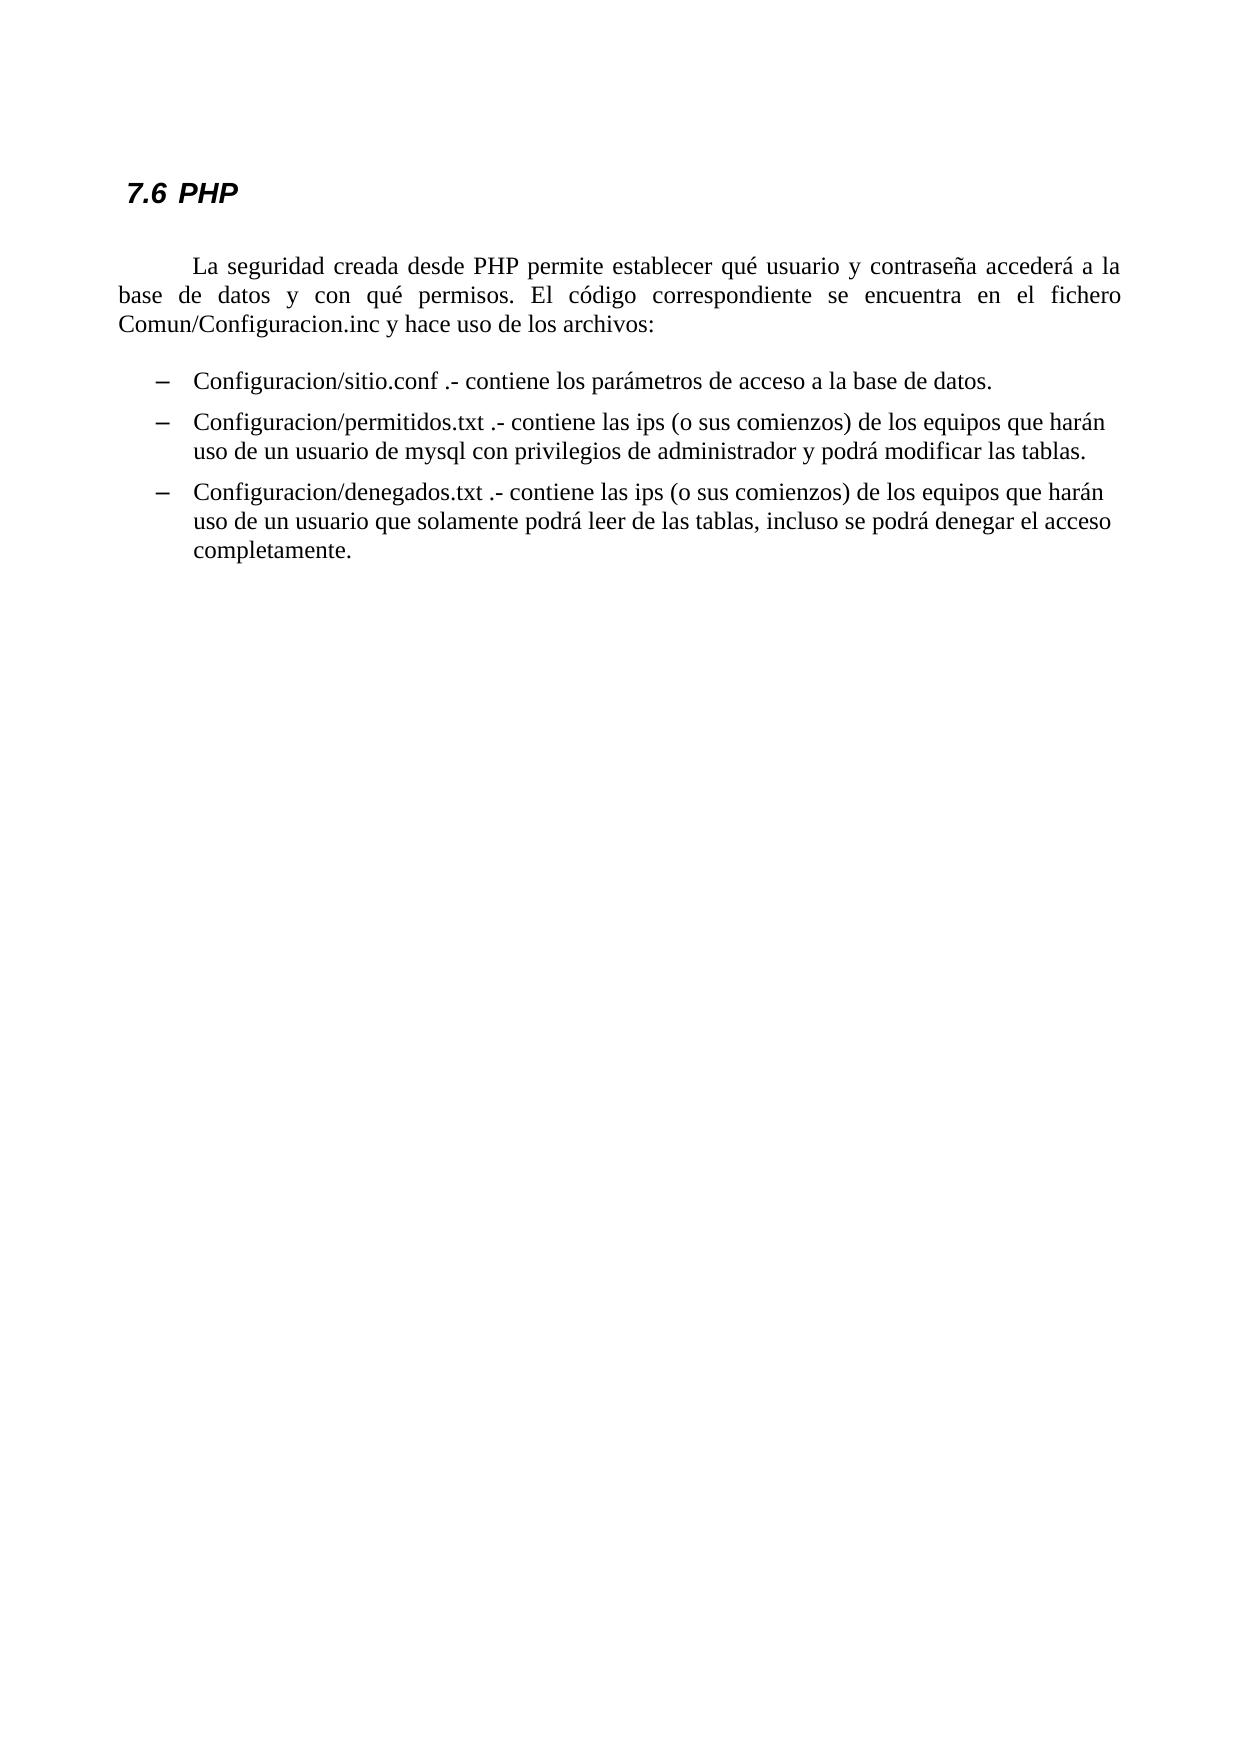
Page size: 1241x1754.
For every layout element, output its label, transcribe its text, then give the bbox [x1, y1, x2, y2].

list Configuracion/sitio.conf .- contiene los parámetros de acceso a la base de datos. [156, 366, 1122, 395]
subtitle PHP [118, 176, 1122, 210]
text La seguridad creada desde PHP permite establecer qué usuario y contraseña accederá a la base de datos y con qué permisos. El código correspondiente se encuentra en el fichero Comun/Configuracion.inc y hace uso de los archivos: [118, 251, 1122, 337]
list Configuracion/permitidos.txt .- contiene las ips (o sus comienzos) de los equipos que harán uso de un usuario de mysql con privilegios de administrador y podrá modificar las tablas. [156, 407, 1122, 465]
list Configuracion/denegados.txt .- contiene las ips (o sus comienzos) de los equipos que harán uso de un usuario que solamente podrá leer de las tablas, incluso se podrá denegar el acceso completamente. [156, 477, 1122, 564]
